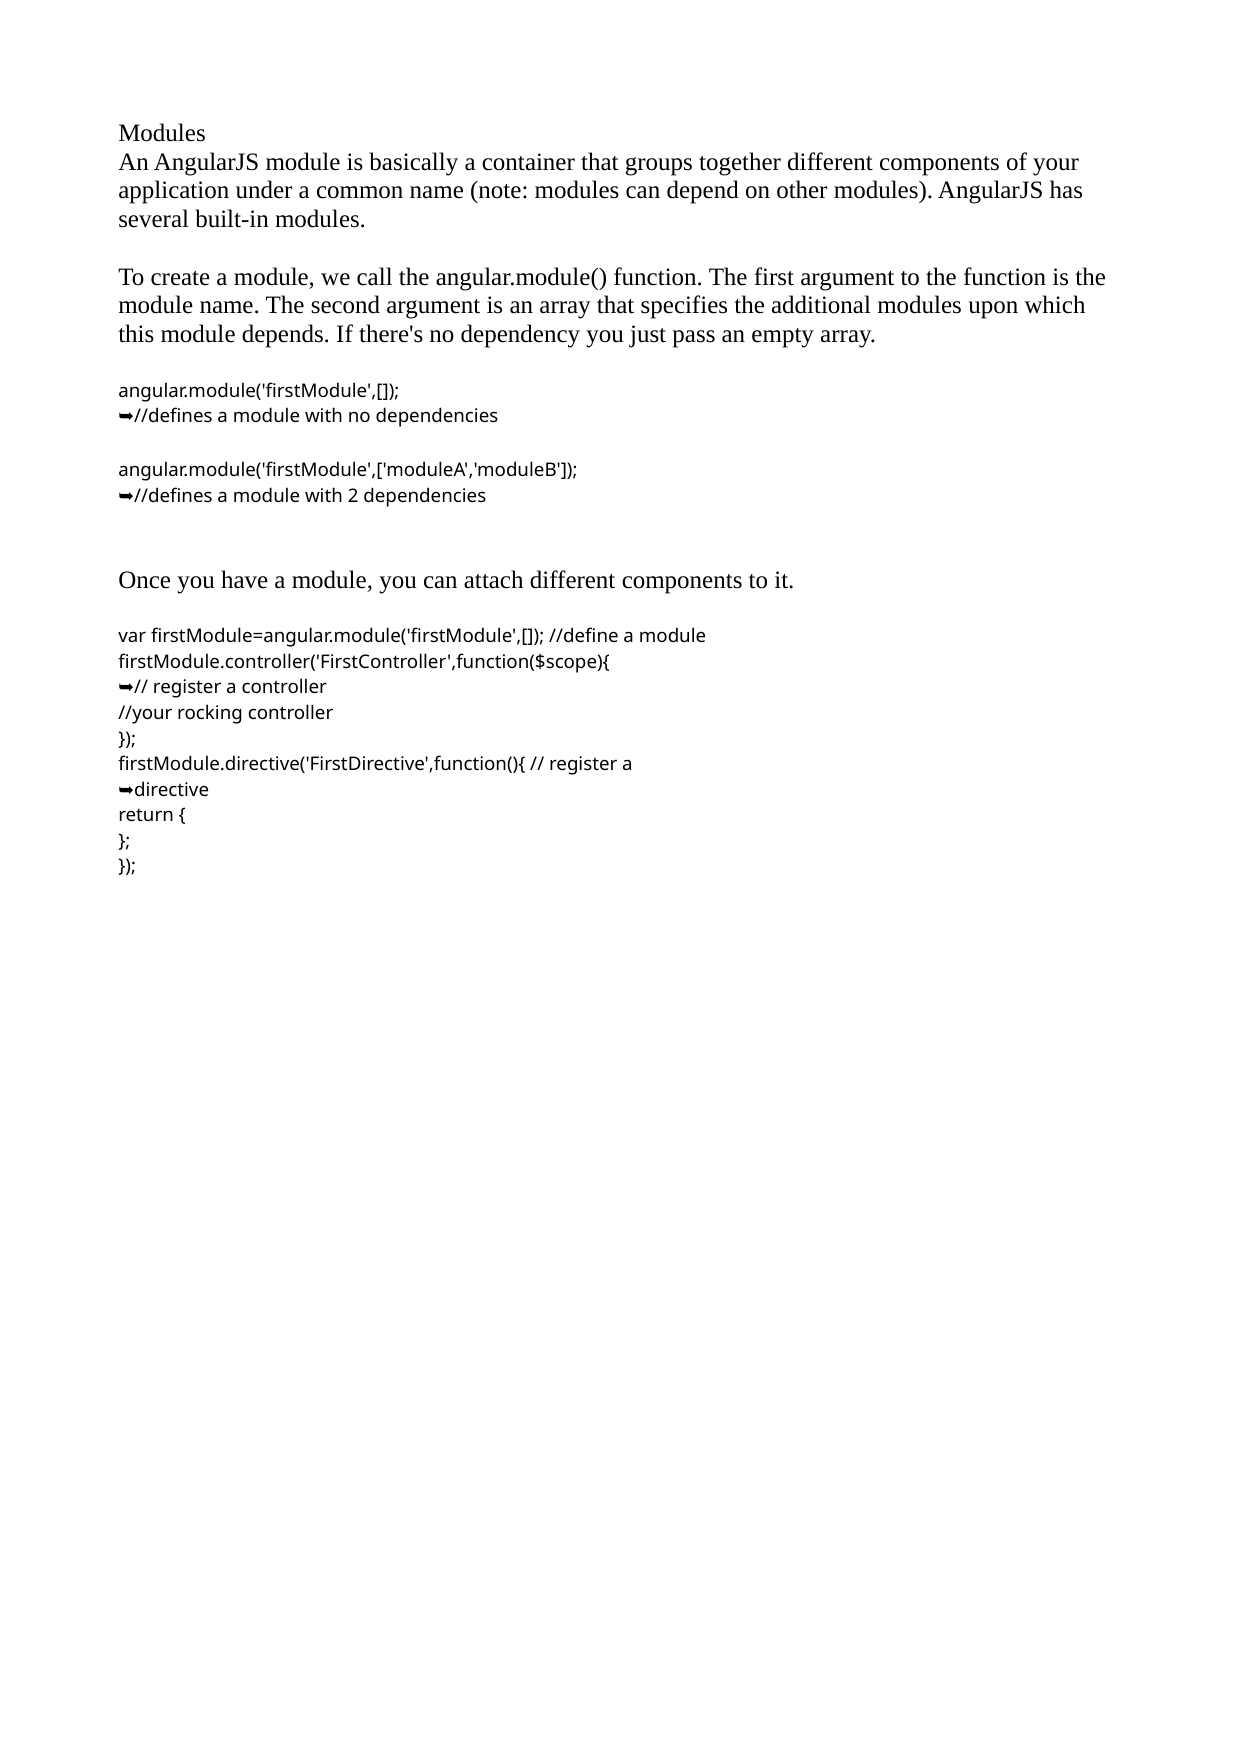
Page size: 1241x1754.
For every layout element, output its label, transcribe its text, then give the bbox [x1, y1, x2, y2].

text Modules [118, 118, 1122, 147]
text To create a module, we call the angular.module() function. The first argument to the function is the module name. The second argument is an array that specifies the additional modules upon which this module depends. If there's no dependency you just pass an empty array. [118, 262, 1122, 348]
text angular.module('firstModule',['moduleA','moduleB']); [118, 457, 1122, 482]
text firstModule.controller('FirstController',function($scope){ [118, 648, 1122, 674]
text ➥// register a controller [118, 674, 1122, 699]
text ➥//defines a module with no dependencies [118, 402, 1122, 428]
text Once you have a module, you can attach different components to it. [118, 565, 1122, 594]
text }); [118, 725, 1122, 750]
text return { [118, 801, 1122, 827]
text ➥directive [118, 776, 1122, 801]
text }); [118, 852, 1122, 878]
text angular.module('firstModule',[]); [118, 377, 1122, 402]
text var firstModule=angular.module('firstModule',[]); //define a module [118, 623, 1122, 648]
text //your rocking controller [118, 699, 1122, 725]
text }; [118, 827, 1122, 852]
text firstModule.directive('FirstDirective',function(){ // register a [118, 750, 1122, 776]
text ➥//defines a module with 2 dependencies [118, 482, 1122, 508]
text An AngularJS module is basically a container that groups together different components of your application under a common name (note: modules can depend on other modules). AngularJS has several built-in modules. [118, 147, 1122, 233]
